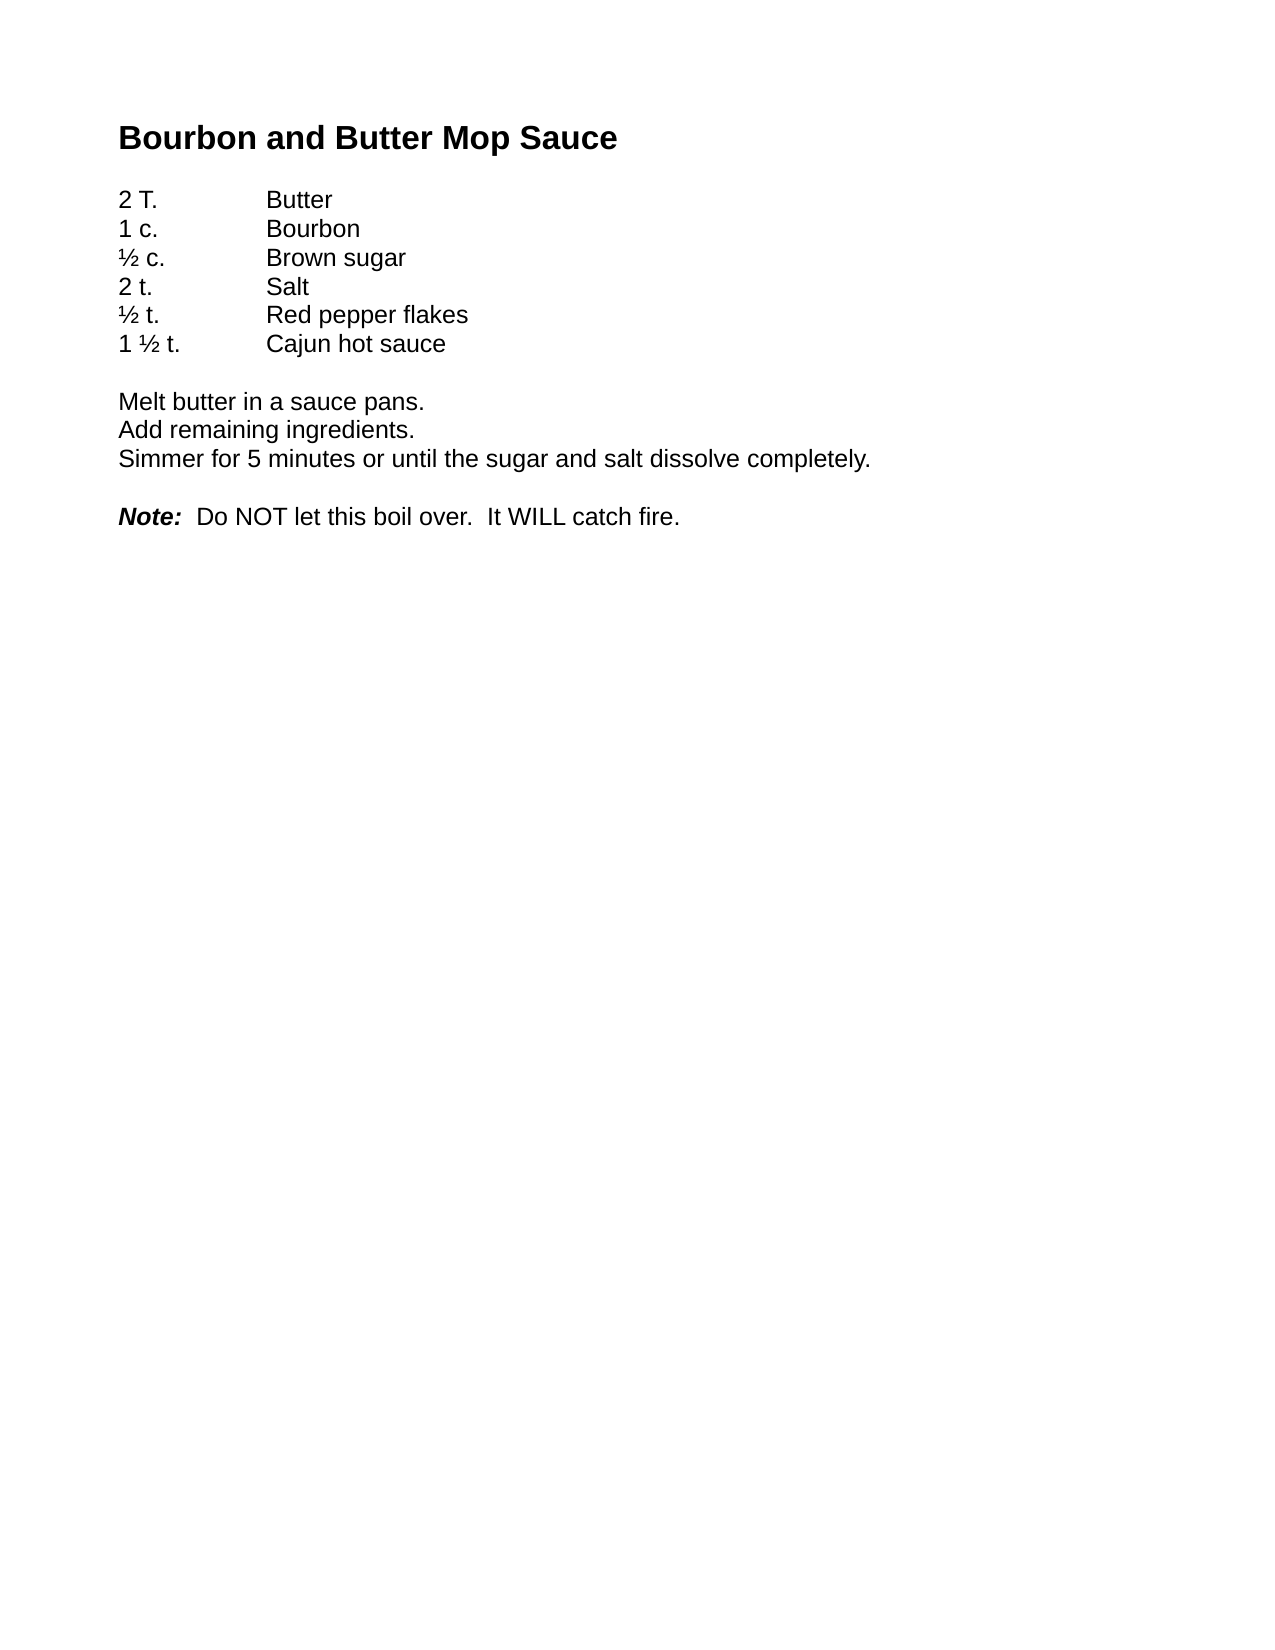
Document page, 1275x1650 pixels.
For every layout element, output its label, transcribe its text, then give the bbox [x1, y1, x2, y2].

text ½ t. Red pepper flakes [118, 300, 1157, 329]
text Melt butter in a sauce pans. [118, 387, 1157, 415]
text Note: Do NOT let this boil over. It WILL catch fire. [118, 502, 1157, 530]
text Bourbon and Butter Mop Sauce [118, 118, 1157, 157]
text 2 T. Butter [118, 185, 1157, 214]
text 2 t. Salt [118, 272, 1157, 300]
text ½ c. Brown sugar [118, 243, 1157, 272]
text 1 ½ t. Cajun hot sauce [118, 329, 1157, 358]
text 1 c. Bourbon [118, 214, 1157, 243]
text Simmer for 5 minutes or until the sugar and salt dissolve completely. [118, 444, 1157, 473]
text Add remaining ingredients. [118, 415, 1157, 444]
